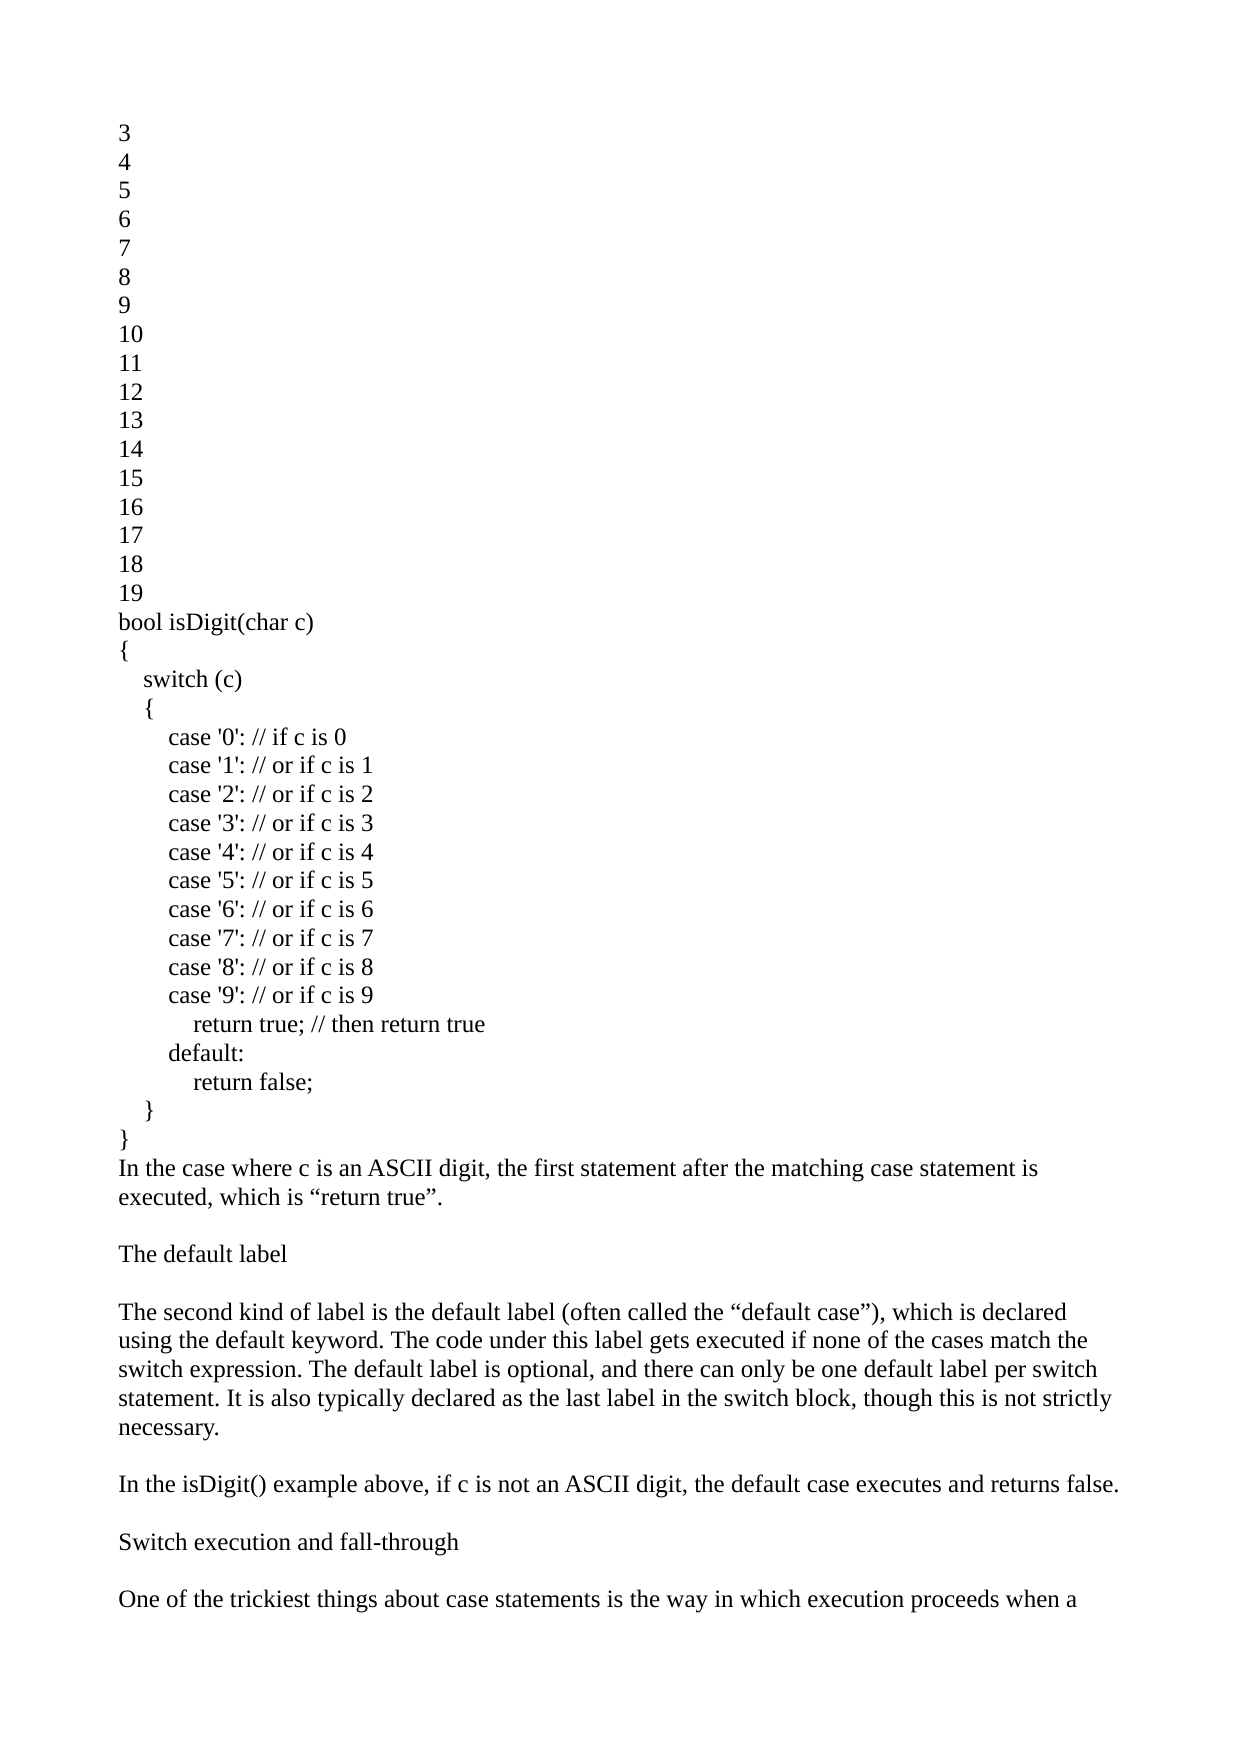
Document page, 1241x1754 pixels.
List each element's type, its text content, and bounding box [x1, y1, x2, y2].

text 17 [118, 521, 1122, 549]
text 5 [118, 176, 1122, 204]
text bool isDigit(char c) [118, 607, 1122, 636]
text In the case where c is an ASCII digit, the first statement after the matching case statement is executed, which is “return true”. [118, 1153, 1122, 1211]
text 15 [118, 463, 1122, 492]
text return false; [118, 1067, 1122, 1096]
text 8 [118, 262, 1122, 291]
text 13 [118, 406, 1122, 434]
text case '7': // or if c is 7 [118, 923, 1122, 952]
text 14 [118, 434, 1122, 463]
text case '6': // or if c is 6 [118, 894, 1122, 923]
text 6 [118, 204, 1122, 233]
text 3 [118, 118, 1122, 147]
text case '1': // or if c is 1 [118, 751, 1122, 779]
text In the isDigit() example above, if c is not an ASCII digit, the default case executes and returns false. [118, 1469, 1122, 1498]
text 16 [118, 492, 1122, 521]
text 18 [118, 549, 1122, 578]
text { [118, 693, 1122, 722]
text case '4': // or if c is 4 [118, 837, 1122, 866]
text The default label [118, 1239, 1122, 1268]
text 4 [118, 147, 1122, 176]
text switch (c) [118, 664, 1122, 693]
text 7 [118, 233, 1122, 262]
text 11 [118, 348, 1122, 377]
text 9 [118, 291, 1122, 319]
text Switch execution and fall-through [118, 1527, 1122, 1556]
text case '9': // or if c is 9 [118, 981, 1122, 1009]
text One of the trickiest things about case statements is the way in which execution proceeds when a [118, 1584, 1122, 1613]
text { [118, 636, 1122, 664]
text case '8': // or if c is 8 [118, 952, 1122, 981]
text 10 [118, 319, 1122, 348]
text 12 [118, 377, 1122, 406]
text return true; // then return true [118, 1009, 1122, 1038]
text The second kind of label is the default label (often called the “default case”), which is declared using the default keyword. The code under this label gets executed if none of the cases match the switch expression. The default label is optional, and there can only be one default label per switch statement. It is also typically declared as the last label in the switch block, though this is not strictly necessary. [118, 1297, 1122, 1441]
text case '0': // if c is 0 [118, 722, 1122, 751]
text case '5': // or if c is 5 [118, 866, 1122, 894]
text } [118, 1124, 1122, 1153]
text case '2': // or if c is 2 [118, 779, 1122, 808]
text 19 [118, 578, 1122, 607]
text } [118, 1096, 1122, 1124]
text default: [118, 1038, 1122, 1067]
text case '3': // or if c is 3 [118, 808, 1122, 837]
